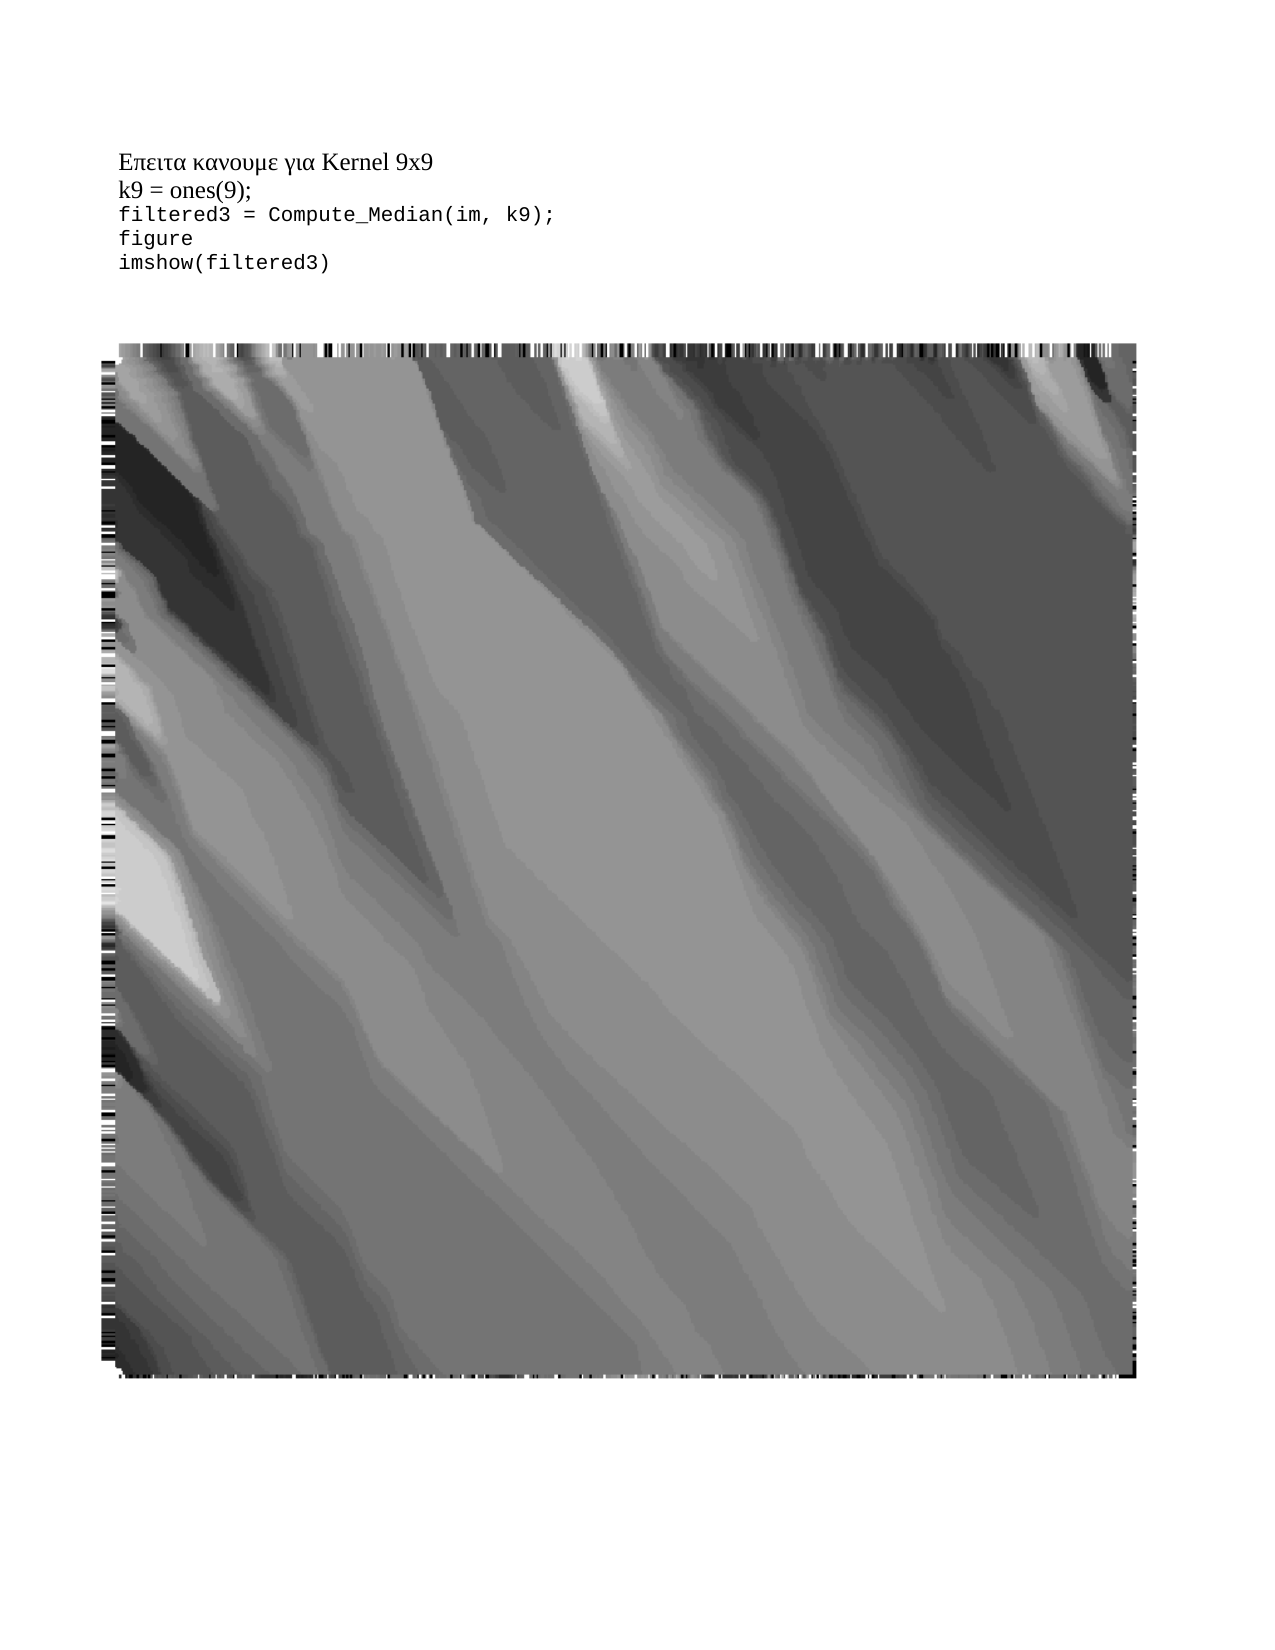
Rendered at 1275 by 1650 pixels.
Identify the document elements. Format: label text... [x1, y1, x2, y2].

text Επειτα κανουμε για Kernel 9x9 [118, 147, 1157, 176]
text k9 = ones(9); [118, 176, 1157, 204]
text figure [118, 228, 1157, 252]
text imshow(filtered3) [118, 252, 1157, 275]
text filtered3 = Compute_Median(im, k9); [118, 204, 1157, 228]
picture [99, 341, 1139, 1381]
